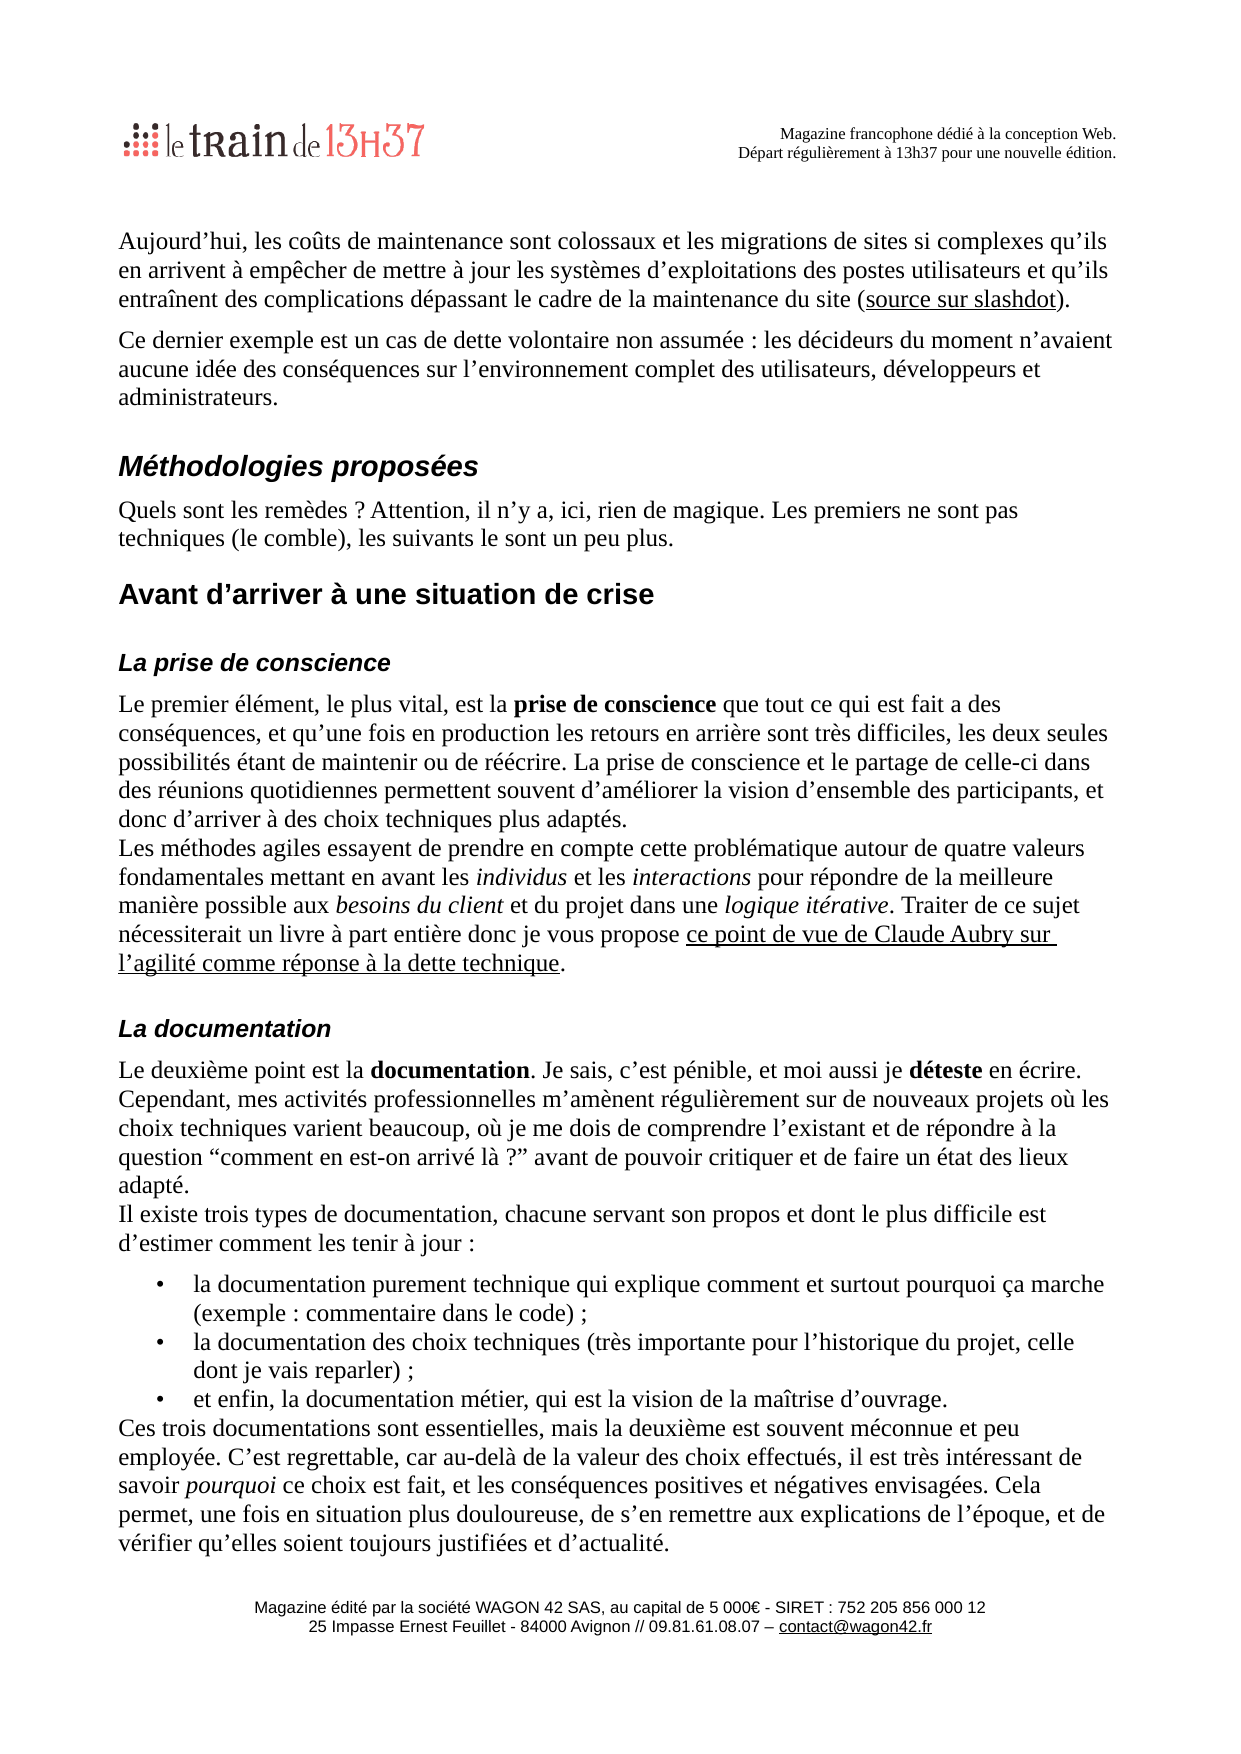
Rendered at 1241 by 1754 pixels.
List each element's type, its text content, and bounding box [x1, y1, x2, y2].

text Les méthodes agiles essayent de prendre en compte cette problématique autour de quatre valeurs fondamentales mettant en avant les individus et les interactions pour répondre de la meilleure manière possible aux besoins du client et du projet dans une logique itérative. Traiter de ce sujet nécessiterait un livre à part entière donc je vous propose ce point de vue de Claude Aubry sur l’agilité comme réponse à la dette technique. [118, 833, 1122, 977]
list et enfin, la documentation métier, qui est la vision de la maîtrise d’ouvrage. [156, 1384, 1122, 1413]
subtitle La documentation [118, 1014, 1122, 1043]
subtitle La prise de conscience [118, 648, 1122, 677]
text Ces trois documentations sont essentielles, mais la deuxième est souvent méconnue et peu employée. C’est regrettable, car au-delà de la valeur des choix effectués, il est très intéressant de savoir pourquoi ce choix est fait, et les conséquences positives et négatives envisagées. Cela permet, une fois en situation plus douloureuse, de s’en remettre aux explications de l’époque, et de vérifier qu’elles soient toujours justifiées et d’actualité. [118, 1413, 1122, 1557]
text Il existe trois types de documentation, chacune servant son propos et dont le plus difficile est d’estimer comment les tenir à jour : [118, 1199, 1122, 1257]
list la documentation des choix techniques (très importante pour l’historique du projet, celle dont je vais reparler) ; [156, 1327, 1122, 1384]
text Aujourd’hui, les coûts de maintenance sont colossaux et les migrations de sites si complexes qu’ils en arrivent à empêcher de mettre à jour les systèmes d’exploitations des postes utilisateurs et qu’ils entraînent des complications dépassant le cadre de la maintenance du site (source sur slashdot). [118, 226, 1122, 312]
text Le deuxième point est la documentation. Je sais, c’est pénible, et moi aussi je déteste en écrire. Cependant, mes activités professionnelles m’amènent régulièrement sur de nouveaux projets où les choix techniques varient beaucoup, où je me dois de comprendre l’existant et de répondre à la question “comment en est-on arrivé là ?” avant de pouvoir critiquer et de faire un état des lieux adapté. [118, 1055, 1122, 1199]
text Le premier élément, le plus vital, est la prise de conscience que tout ce qui est fait a des conséquences, et qu’une fois en production les retours en arrière sont très difficiles, les deux seules possibilités étant de maintenir ou de réécrire. La prise de conscience et le partage de celle-ci dans des réunions quotidiennes permettent souvent d’améliorer la vision d’ensemble des participants, et donc d’arriver à des choix techniques plus adaptés. [118, 689, 1122, 833]
subtitle Avant d’arriver à une situation de crise [118, 577, 1122, 611]
subtitle Méthodologies proposées [118, 449, 1122, 482]
text Ce dernier exemple est un cas de dette volontaire non assumée : les décideurs du moment n’avaient aucune idée des conséquences sur l’environnement complet des utilisateurs, développeurs et administrateurs. [118, 325, 1122, 411]
text Quels sont les remèdes ? Attention, il n’y a, ici, rien de magique. Les premiers ne sont pas techniques (le comble), les suivants le sont un peu plus. [118, 495, 1122, 552]
picture [123, 123, 425, 157]
list la documentation purement technique qui explique comment et surtout pourquoi ça marche (exemple : commentaire dans le code) ; [156, 1269, 1122, 1327]
